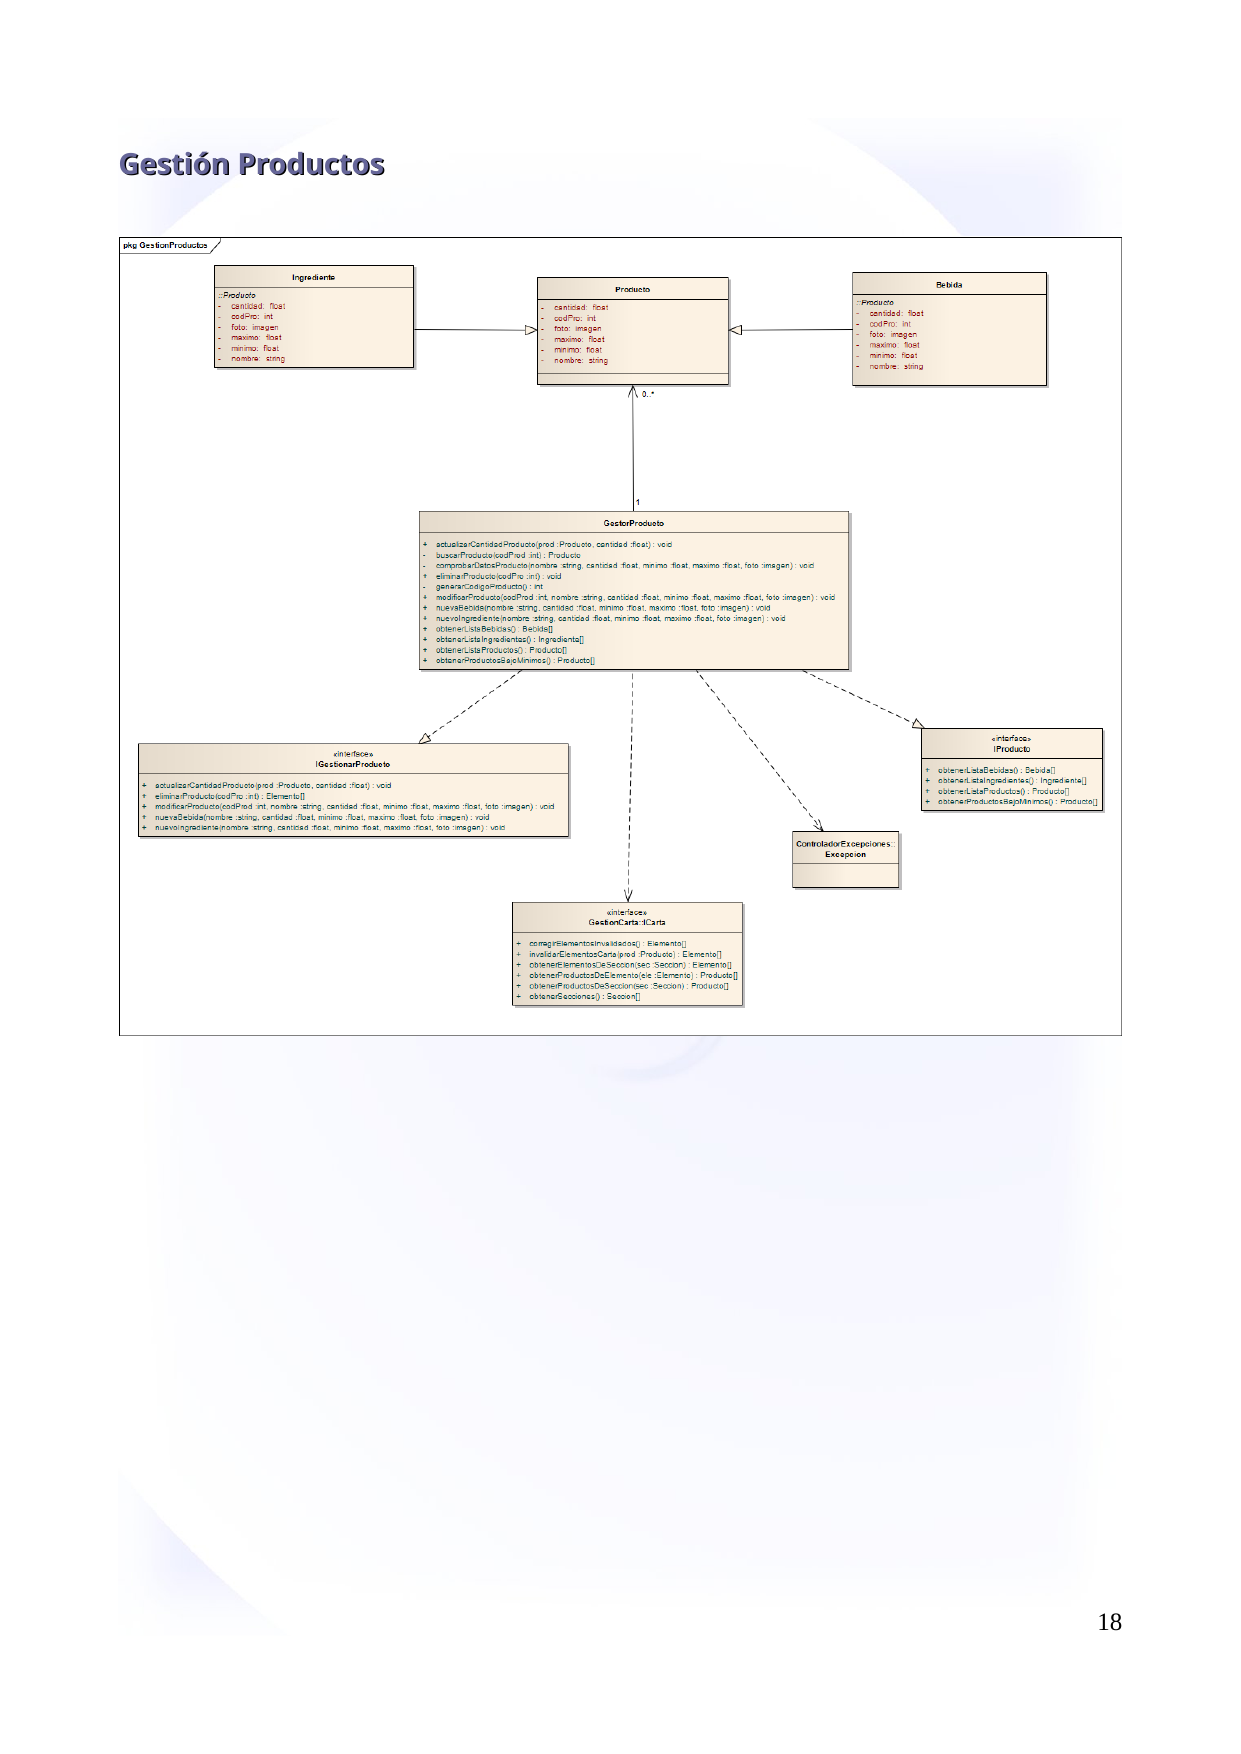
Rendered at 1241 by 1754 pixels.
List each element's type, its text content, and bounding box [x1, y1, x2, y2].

picture [118, 183, 1122, 1636]
picture [118, 118, 1122, 143]
subtitle Gestión Productos [118, 143, 1122, 183]
